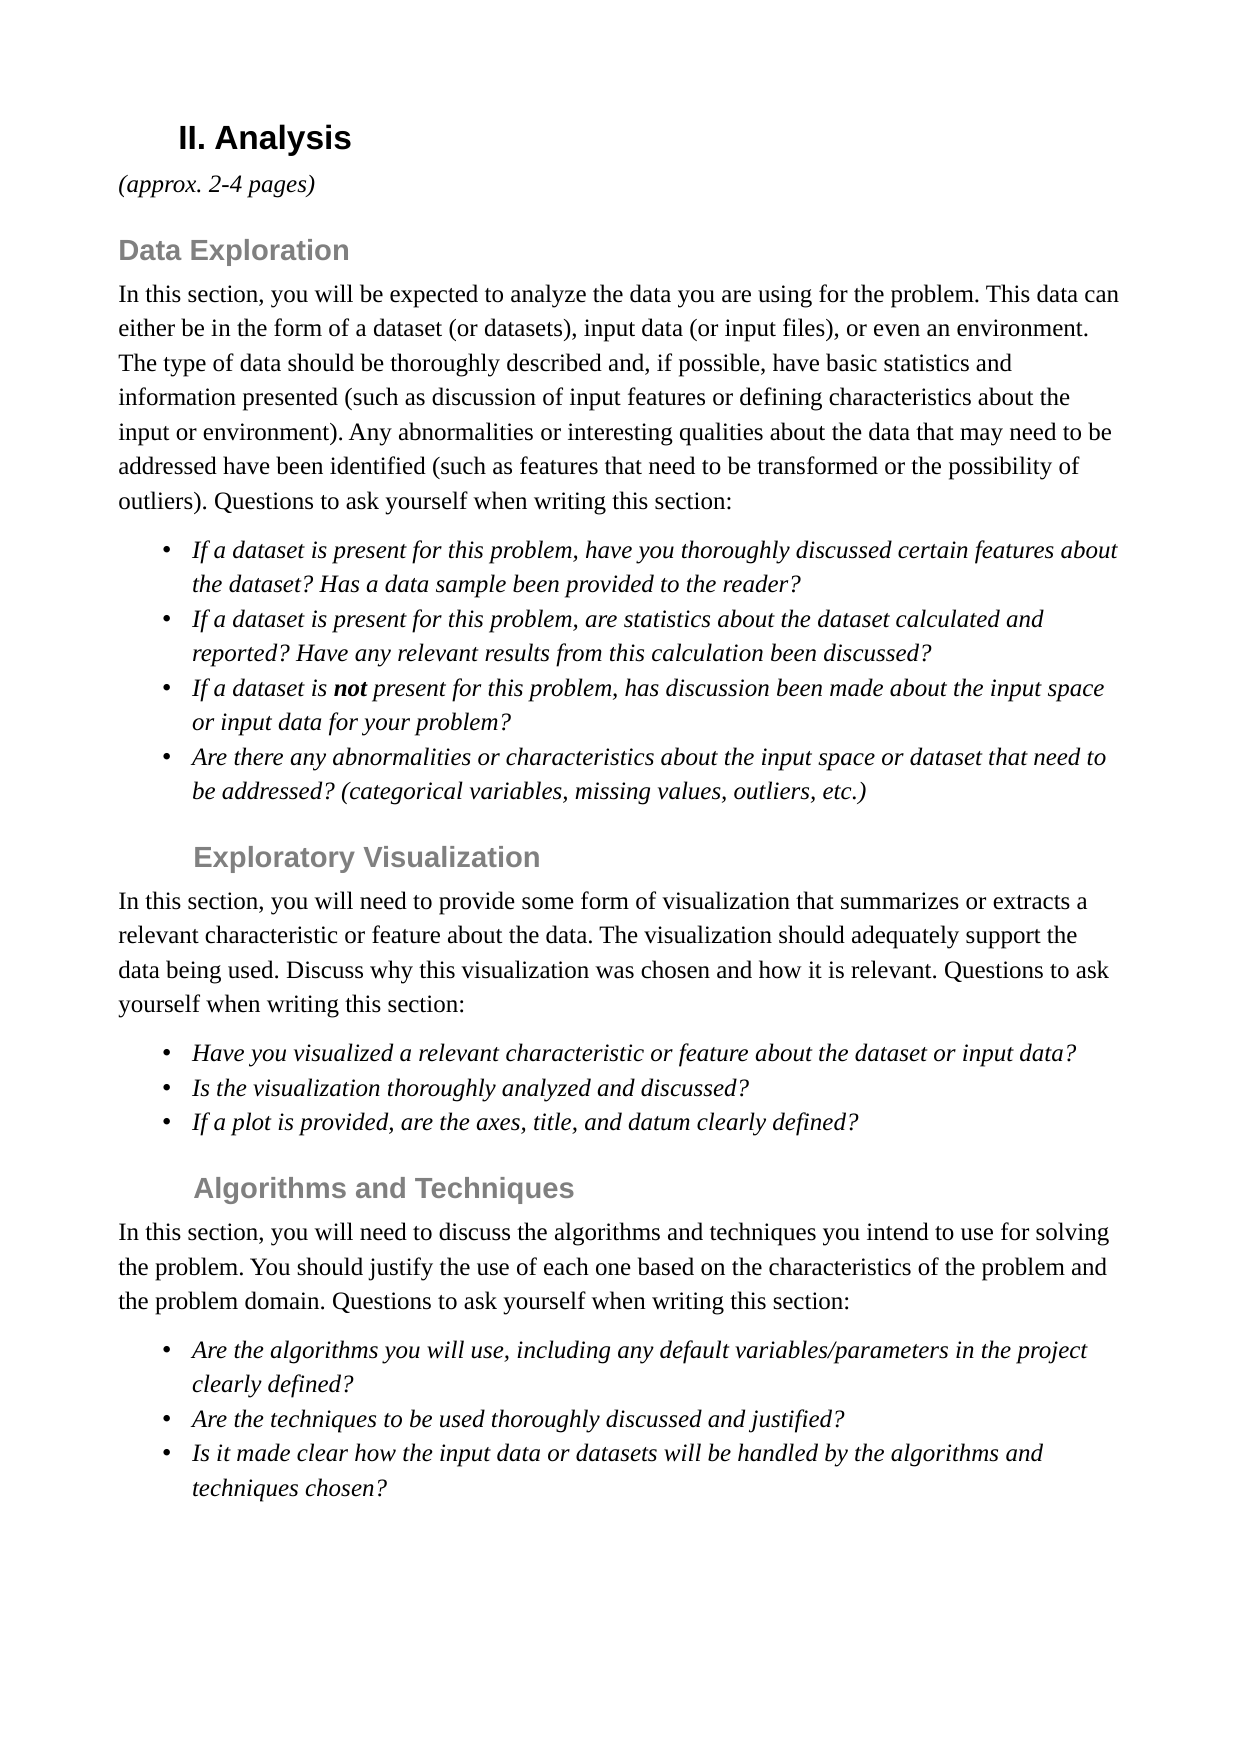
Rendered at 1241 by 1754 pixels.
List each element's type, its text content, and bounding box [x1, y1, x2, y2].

subtitle II. Analysis [118, 118, 1122, 157]
list If a dataset is present for this problem, have you thoroughly discussed certain features about the dataset? Has a data sample been provided to the reader? [162, 535, 1122, 598]
list If a dataset is present for this problem, are statistics about the dataset calculated and reported? Have any relevant results from this calculation been discussed? [162, 604, 1122, 667]
subtitle Exploratory Visualization [118, 840, 1122, 873]
list If a dataset is not present for this problem, has discussion been made about the input space or input data for your problem? [162, 673, 1122, 736]
subtitle Data Exploration [118, 233, 1122, 266]
list Are the algorithms you will use, including any default variables/parameters in the project clearly defined? [162, 1335, 1122, 1398]
list Have you visualized a relevant characteristic or feature about the dataset or input data? [162, 1038, 1122, 1067]
list Is it made clear how the input data or datasets will be handled by the algorithms and techniques chosen? [162, 1438, 1122, 1502]
list If a plot is provided, are the axes, title, and datum clearly defined? [162, 1107, 1122, 1136]
text In this section, you will need to provide some form of visualization that summarizes or extracts a relevant characteristic or feature about the data. The visualization should adequately support the data being used. Discuss why this visualization was chosen and how it is relevant. Questions to ask yourself when writing this section: [118, 886, 1122, 1018]
list Is the visualization thoroughly analyzed and discussed? [162, 1073, 1122, 1102]
text In this section, you will be expected to analyze the data you are using for the problem. This data can either be in the form of a dataset (or datasets), input data (or input files), or even an environment. The type of data should be thoroughly described and, if possible, have basic statistics and information presented (such as discussion of input features or defining characteristics about the input or environment). Any abnormalities or interesting qualities about the data that may need to be addressed have been identified (such as features that need to be transformed or the possibility of outliers). Questions to ask yourself when writing this section: [118, 279, 1122, 514]
list Are there any abnormalities or characteristics about the input space or dataset that need to be addressed? (categorical variables, missing values, outliers, etc.) [162, 742, 1122, 805]
subtitle Algorithms and Techniques [118, 1171, 1122, 1204]
text (approx. 2-4 pages) [118, 169, 1122, 198]
text In this section, you will need to discuss the algorithms and techniques you intend to use for solving the problem. You should justify the use of each one based on the characteristics of the problem and the problem domain. Questions to ask yourself when writing this section: [118, 1217, 1122, 1315]
list Are the techniques to be used thoroughly discussed and justified? [162, 1404, 1122, 1433]
